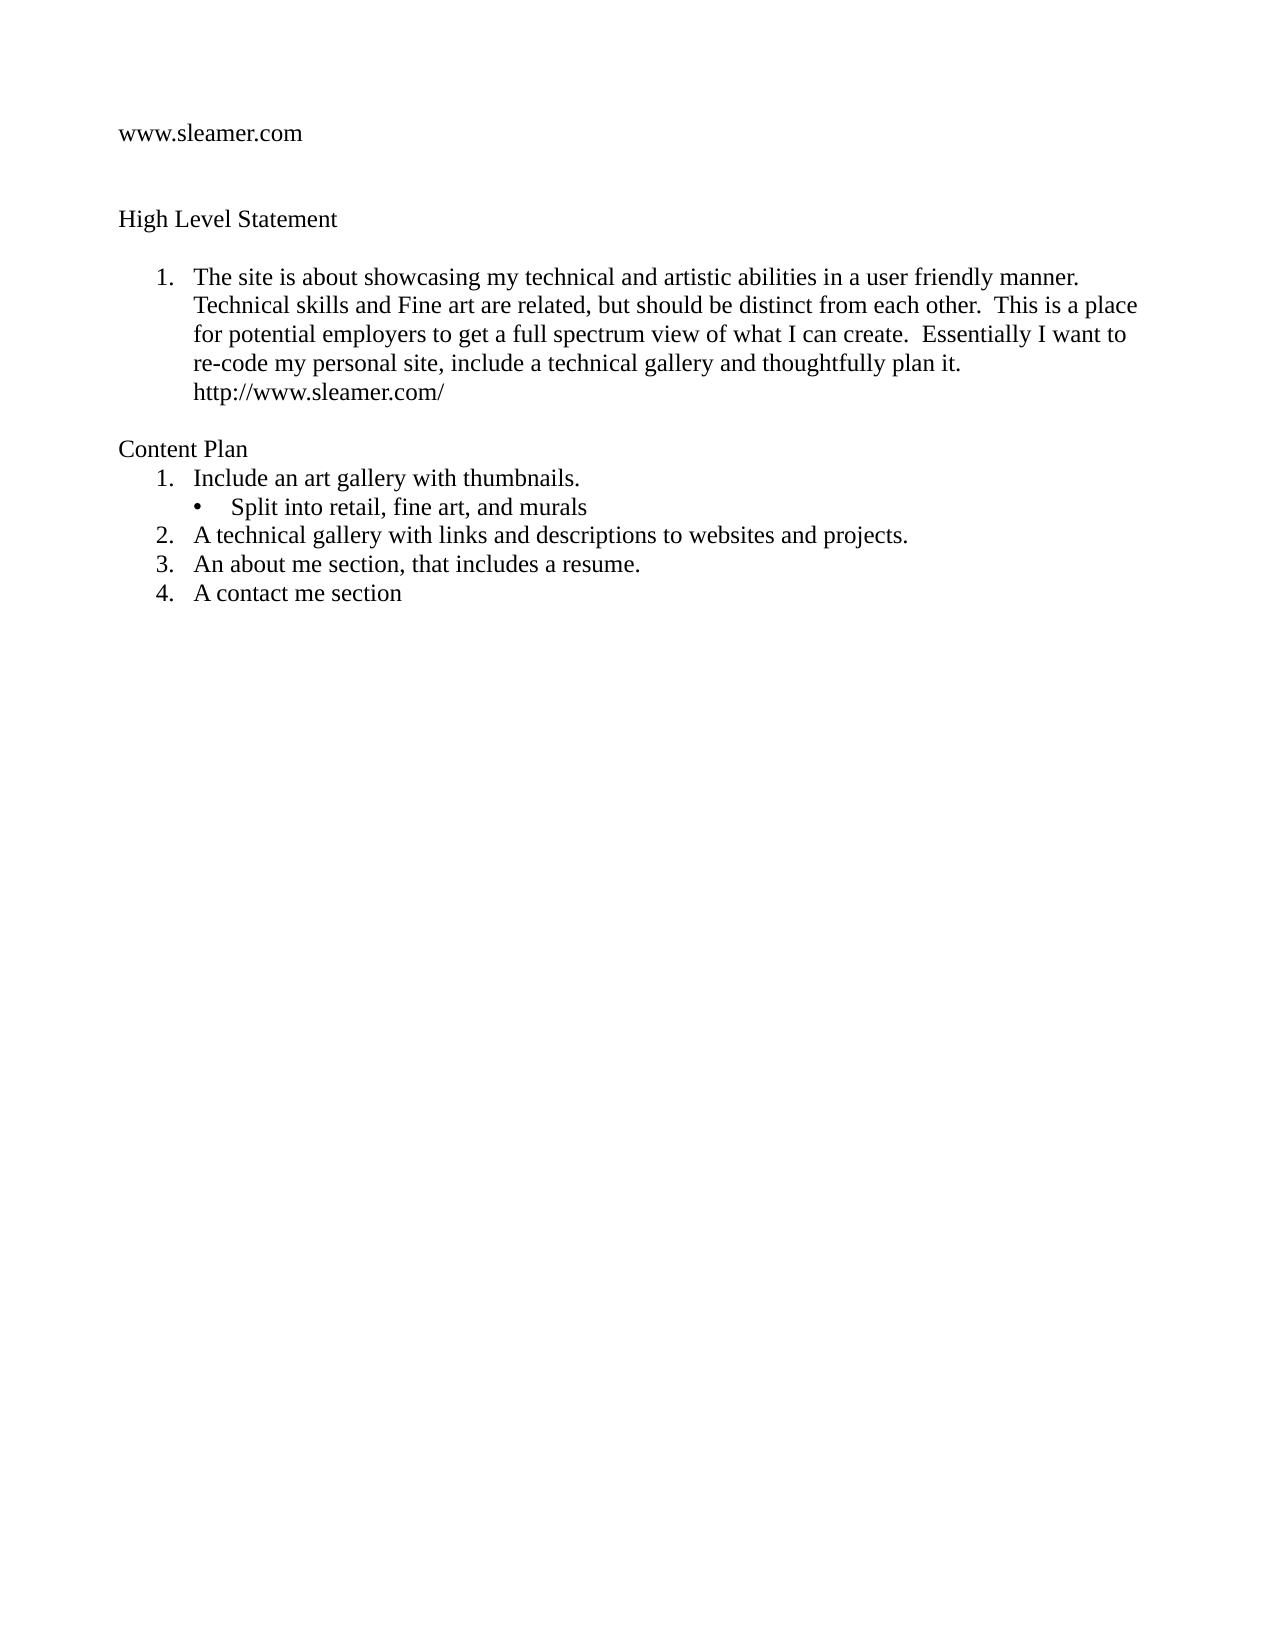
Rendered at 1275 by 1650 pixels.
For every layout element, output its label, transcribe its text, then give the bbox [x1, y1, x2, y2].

list A contact me section [156, 578, 1157, 607]
list Include an art gallery with thumbnails. [156, 463, 1157, 492]
list Split into retail, fine art, and murals [193, 492, 1157, 521]
list The site is about showcasing my technical and artistic abilities in a user friendly manner. Technical skills and Fine art are related, but should be distinct from each other. This is a place for potential employers to get a full spectrum view of what I can create. Essentially I want to re-code my personal site, include a technical gallery and thoughtfully plan it. http://www.sleamer.com/ [156, 262, 1157, 406]
text www.sleamer.com [118, 118, 1157, 147]
list A technical gallery with links and descriptions to websites and projects. [156, 521, 1157, 549]
text Content Plan [118, 434, 1157, 463]
text High Level Statement [118, 204, 1157, 233]
list An about me section, that includes a resume. [156, 549, 1157, 578]
